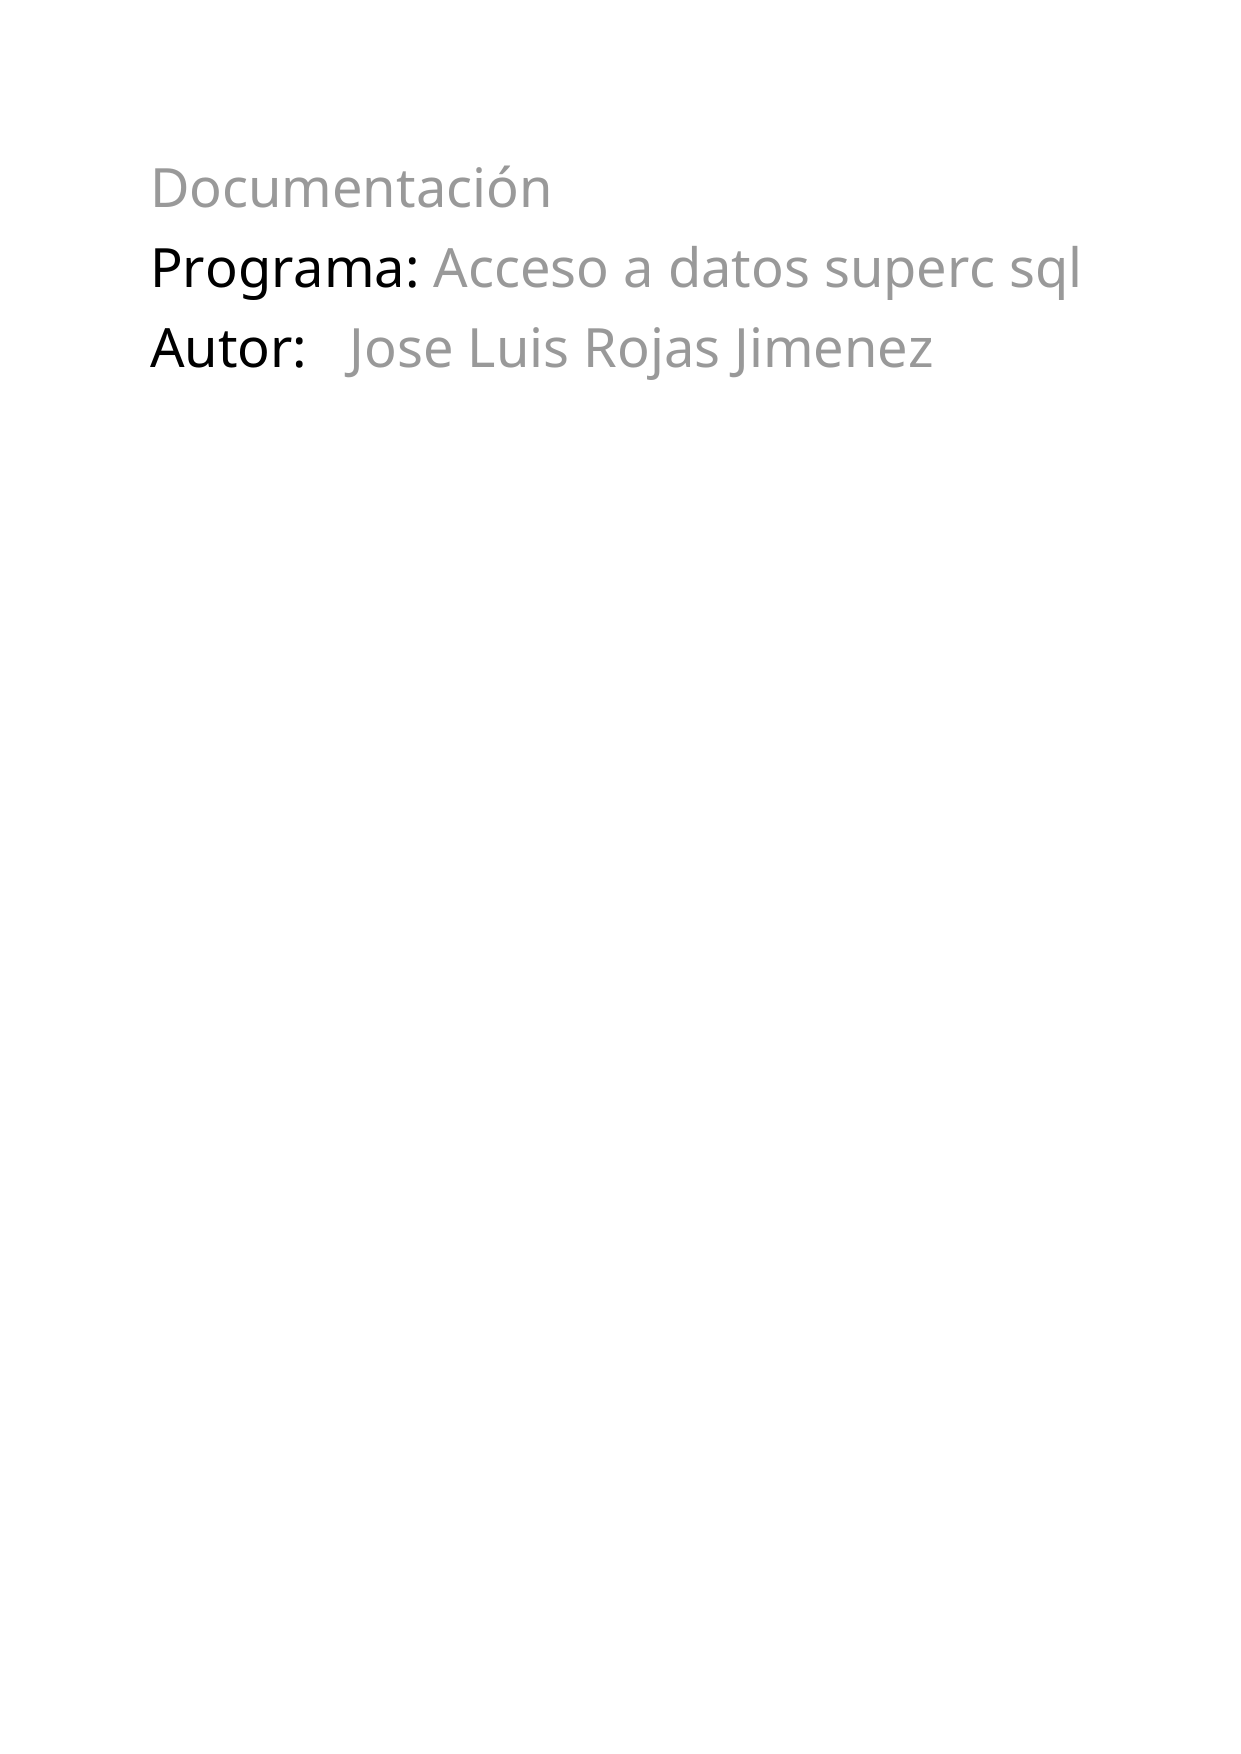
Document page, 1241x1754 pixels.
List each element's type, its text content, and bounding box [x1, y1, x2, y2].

title Programa: Acceso a datos superc sql [150, 230, 1090, 304]
title Autor: Jose Luis Rojas Jimenez [150, 310, 1090, 384]
title Documentación [150, 150, 1090, 224]
